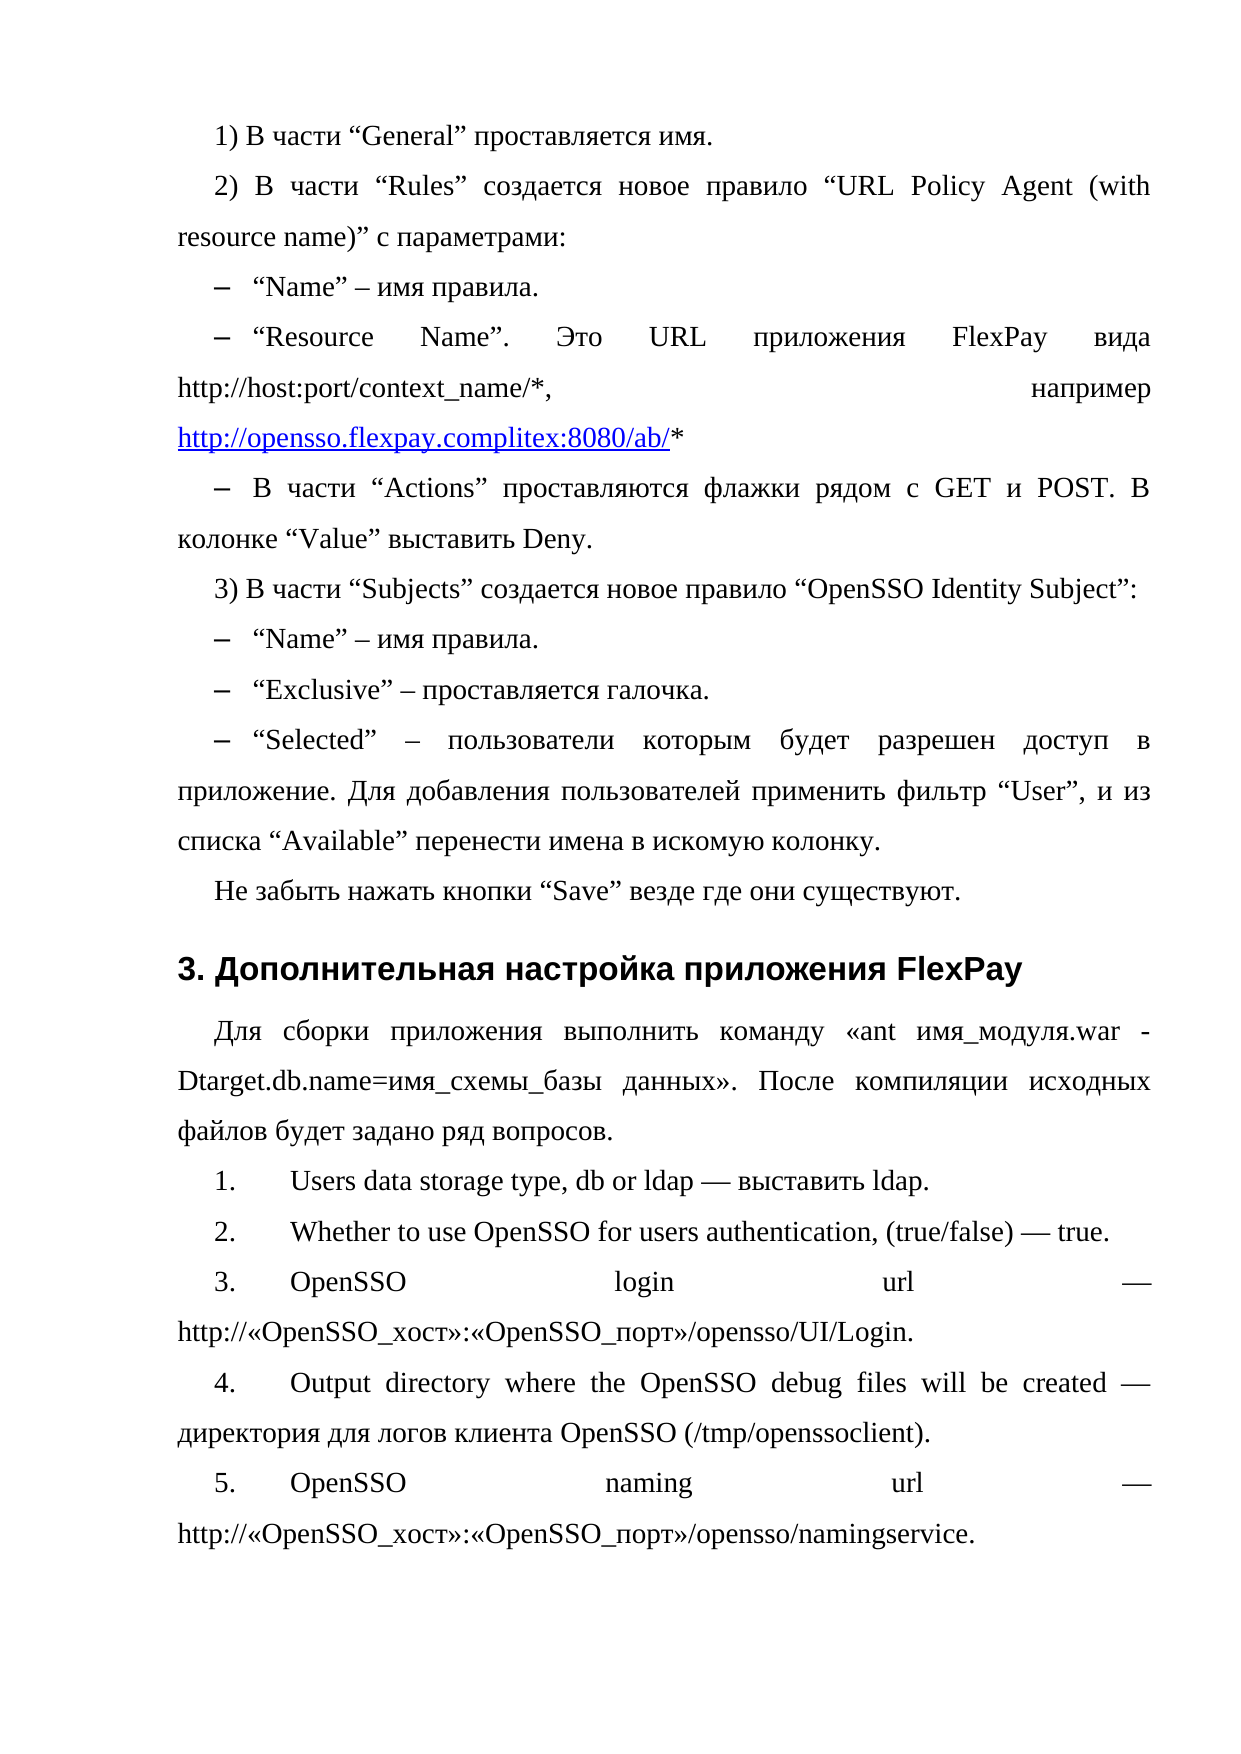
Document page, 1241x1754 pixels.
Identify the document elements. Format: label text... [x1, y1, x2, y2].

list Users data storage type, db or ldap — выставить ldap. [177, 1163, 1152, 1197]
list “Selected” – пользователи которым будет разрешен доступ в приложение. Для добавления пользователей применить фильтр “User”, и из списка “Available” перенести имена в искомую колонку. [177, 722, 1152, 857]
text 2) В части “Rules” создается новое правило “URL Policy Agent (with resource name)” с параметрами: [177, 168, 1152, 252]
list Output directory where the OpenSSO debug files will be created — директория для логов клиента OpenSSO (/tmp/openssoclient). [177, 1365, 1152, 1449]
list OpenSSO naming url — http://«OpenSSO_хост»:«OpenSSO_порт»/opensso/namingservice. [177, 1465, 1152, 1549]
list “Resource Name”. Это URL приложения FlexPay вида http://host:port/context_name/*, например http://opensso.flexpay.complitex:8080/ab/* [177, 319, 1152, 454]
text Для сборки приложения выполнить команду «ant имя_модуля.war -Dtarget.db.name=имя_схемы_базы данных». После компиляции исходных файлов будет задано ряд вопросов. [177, 1013, 1152, 1147]
list “Name” – имя правила. [177, 622, 1152, 655]
list “Exclusive” – проставляется галочка. [177, 672, 1152, 706]
list OpenSSO login url — http://«OpenSSO_хост»:«OpenSSO_порт»/opensso/UI/Login. [177, 1264, 1152, 1348]
list Whether to use OpenSSO for users authentication, (true/false) — true. [177, 1214, 1152, 1247]
text 3) В части “Subjects” создается новое правило “OpenSSO Identity Subject”: [177, 571, 1152, 605]
list “Name” – имя правила. [177, 269, 1152, 303]
subtitle Дополнительная настройка приложения FlexPay [177, 949, 1152, 987]
text Не забыть нажать кнопки “Save” везде где они существуют. [177, 873, 1152, 907]
text 1) В части “General” проставляется имя. [177, 118, 1152, 152]
list В части “Actions” проставляются флажки рядом с GET и POST. В колонке “Value” выставить Deny. [177, 471, 1152, 554]
